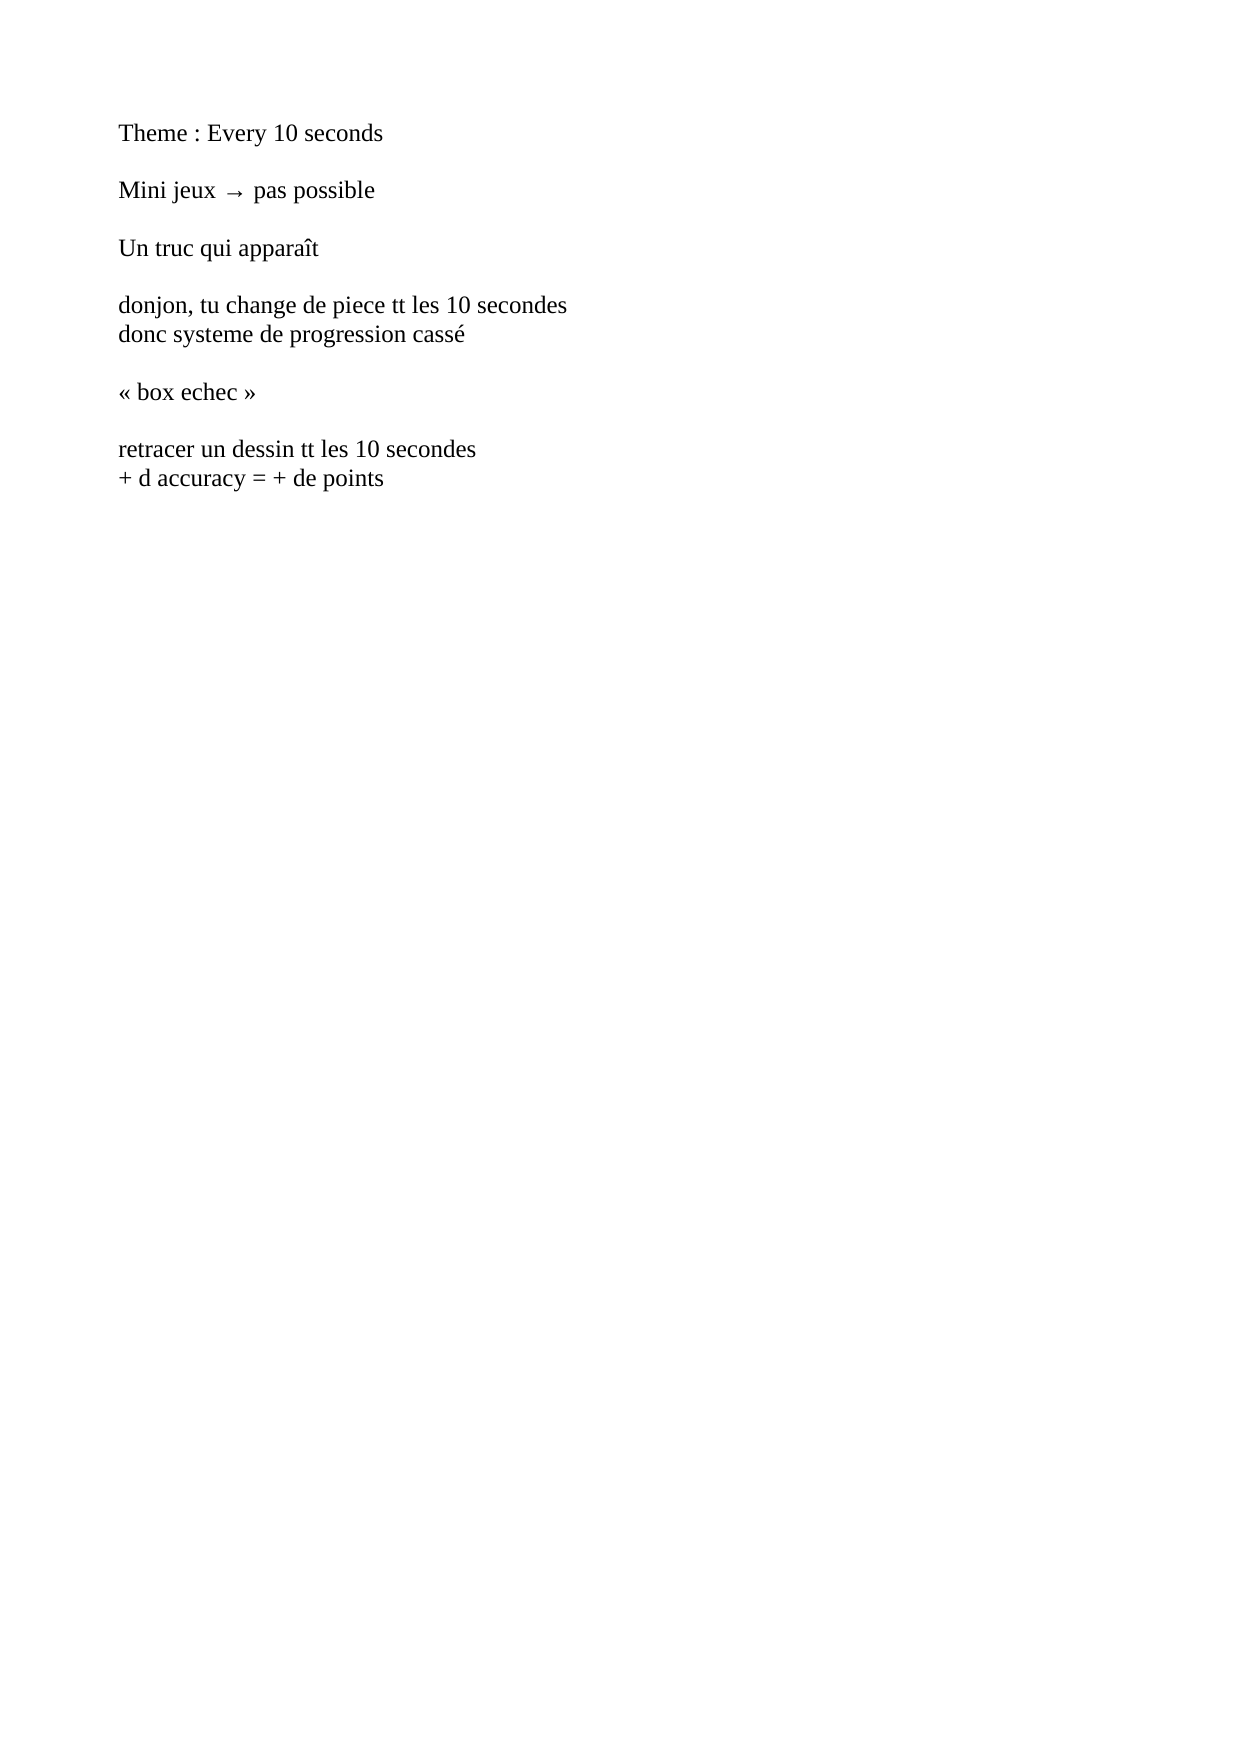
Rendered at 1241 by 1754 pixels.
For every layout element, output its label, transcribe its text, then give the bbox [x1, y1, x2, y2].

text Mini jeux → pas possible [118, 176, 1122, 204]
text donjon, tu change de piece tt les 10 secondes [118, 291, 1122, 319]
text donc systeme de progression cassé [118, 319, 1122, 348]
text Un truc qui apparaît [118, 233, 1122, 262]
text « box echec » [118, 377, 1122, 406]
text retracer un dessin tt les 10 secondes [118, 434, 1122, 463]
text + d accuracy = + de points [118, 463, 1122, 492]
text Theme : Every 10 seconds [118, 118, 1122, 147]
